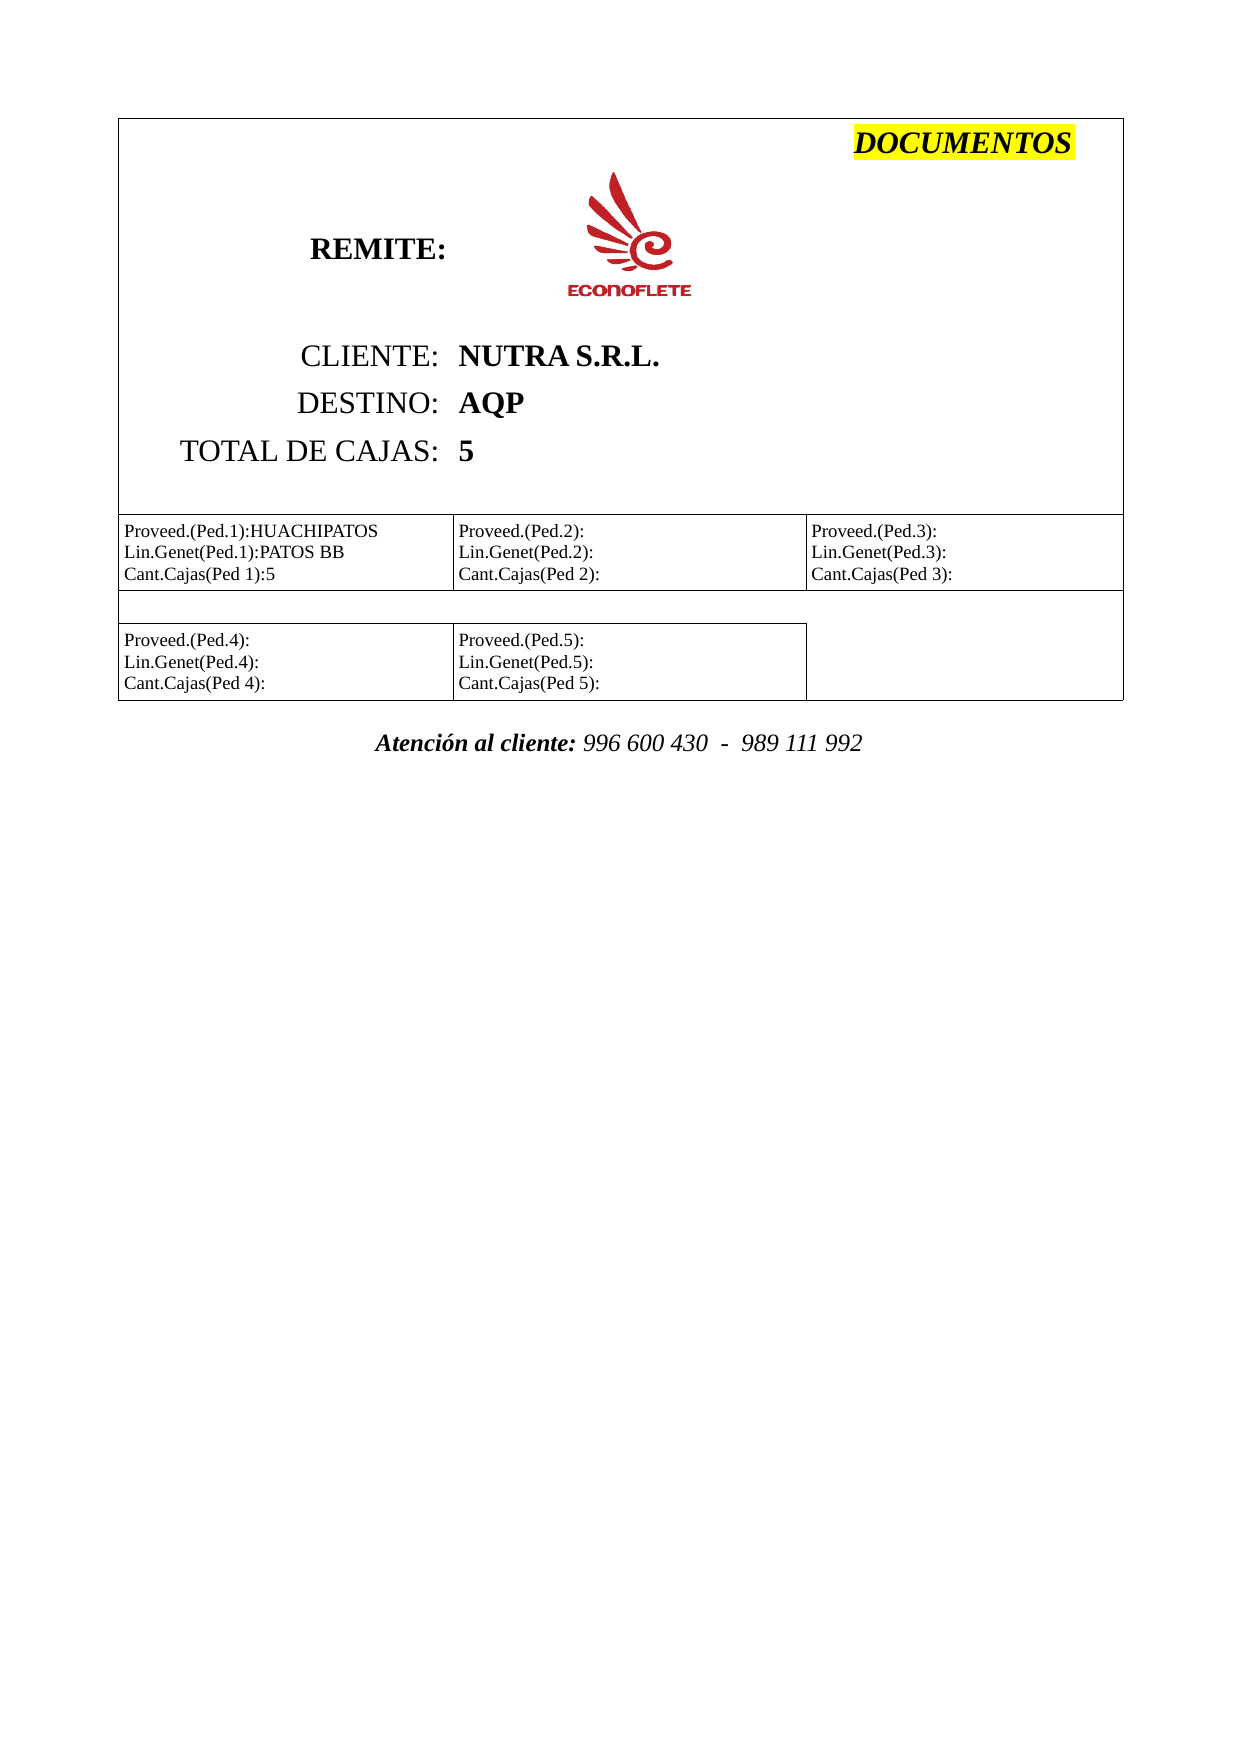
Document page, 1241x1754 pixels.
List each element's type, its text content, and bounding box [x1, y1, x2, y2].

table_cell [119, 474, 453, 514]
table_cell [453, 166, 806, 332]
table_cell [119, 591, 453, 623]
table_cell [453, 591, 806, 623]
table_cell TOTAL DE CAJAS: [119, 426, 453, 474]
table_header [453, 119, 806, 166]
table_cell Proveed.(Ped.2): Lin.Genet(Ped.2): Cant.Cajas(Ped 2): [454, 515, 806, 590]
table_cell [806, 379, 1123, 426]
table_cell [453, 474, 806, 514]
table_cell [807, 623, 1123, 699]
table_cell Proveed.(Ped.1):HUACHIPATOS Lin.Genet(Ped.1):PATOS BB Cant.Cajas(Ped 1):5 [119, 515, 453, 590]
table_cell Proveed.(Ped.4): Lin.Genet(Ped.4): Cant.Cajas(Ped 4): [119, 624, 453, 699]
table_cell [806, 166, 1123, 332]
table_cell 5 [453, 426, 1123, 474]
table_header [119, 119, 453, 166]
table_cell NUTRA S.R.L. [453, 332, 1123, 379]
table_cell [806, 474, 1123, 514]
table_cell CLIENTE: [119, 332, 453, 379]
table_cell Proveed.(Ped.5): Lin.Genet(Ped.5): Cant.Cajas(Ped 5): [454, 624, 806, 699]
table_cell AQP [453, 379, 806, 426]
table_cell [806, 591, 1123, 623]
picture [552, 171, 707, 297]
table_cell DESTINO: [119, 379, 453, 426]
table_header DOCUMENTOS [806, 119, 1123, 166]
text Atención al cliente: 996 600 430 - 989 111 992 [118, 728, 1122, 757]
table_cell REMITE: [119, 166, 453, 332]
table_cell Proveed.(Ped.3): Lin.Genet(Ped.3): Cant.Cajas(Ped 3): [807, 515, 1123, 590]
